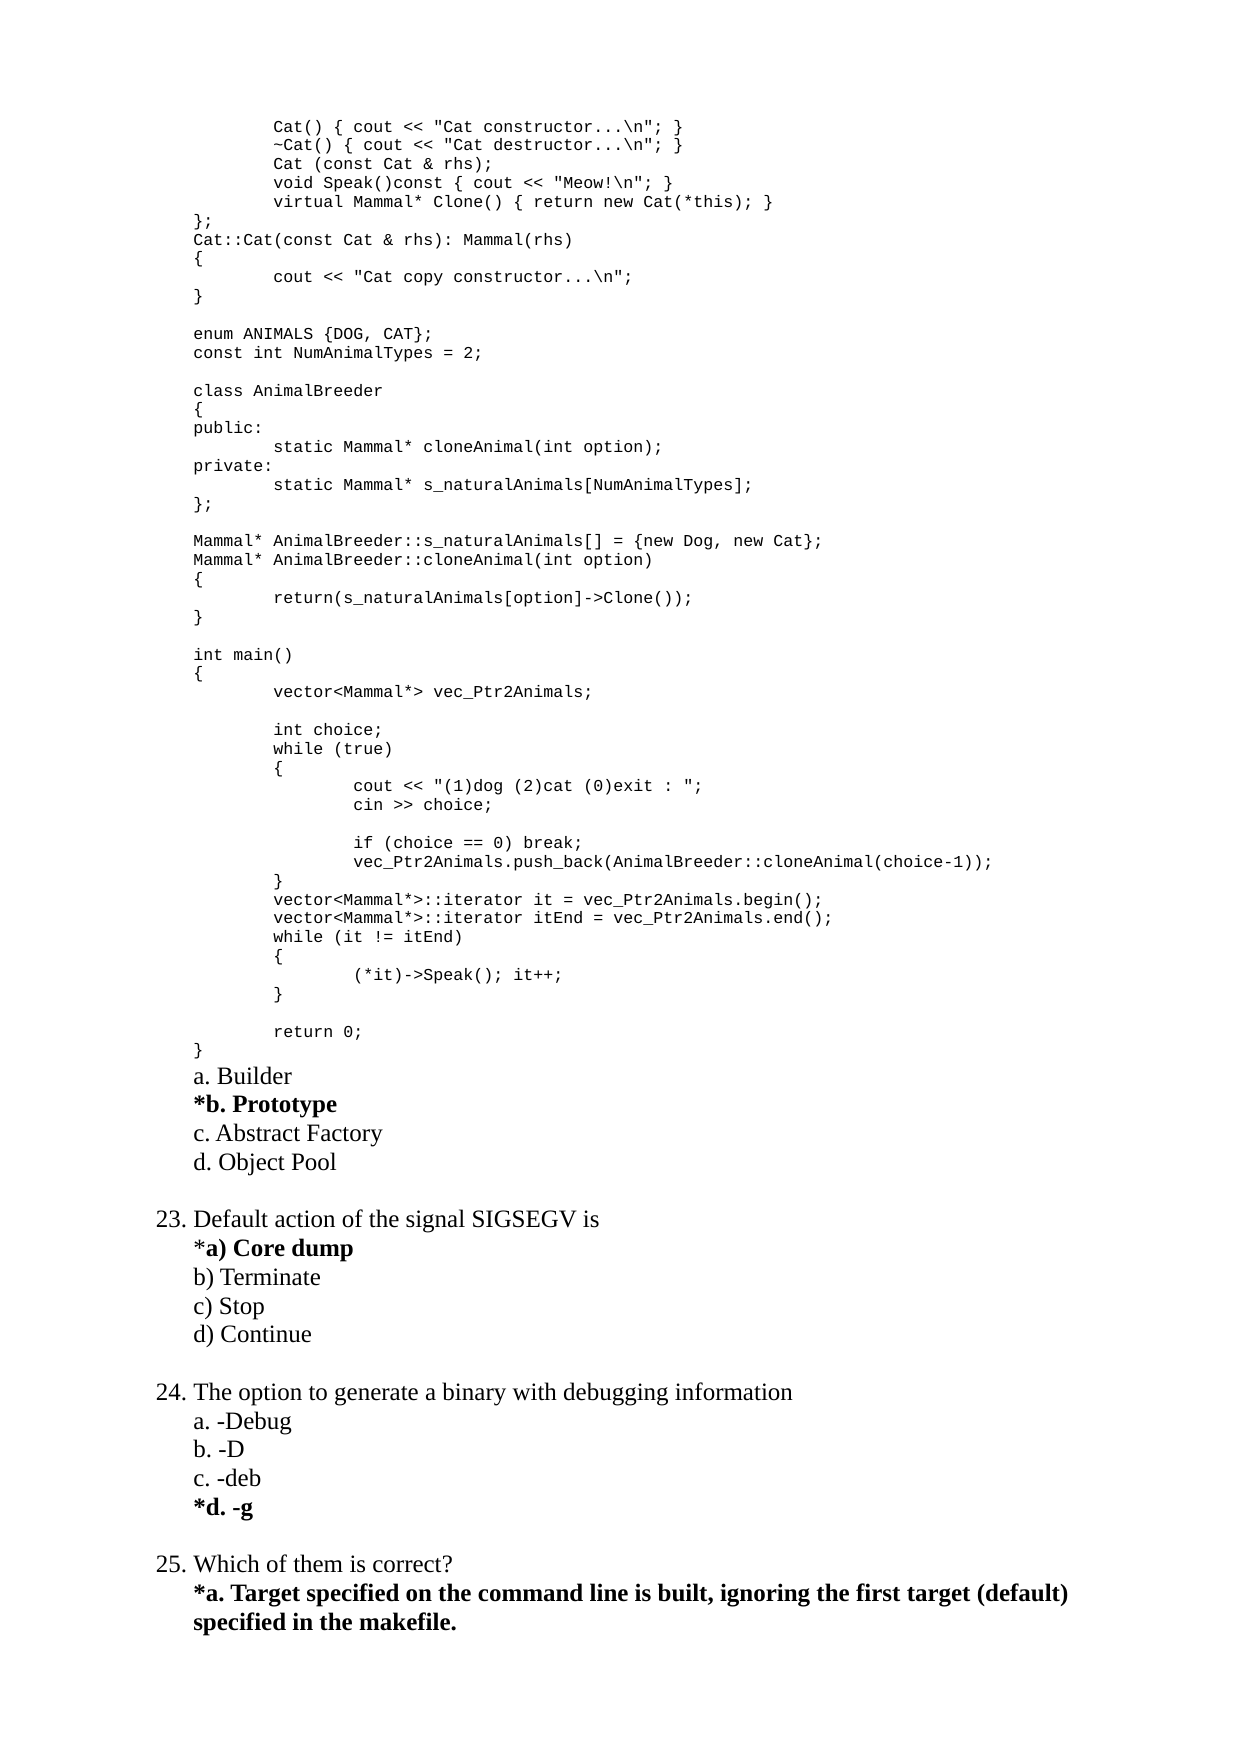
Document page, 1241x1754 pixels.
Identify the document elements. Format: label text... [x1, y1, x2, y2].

list Default action of the signal SIGSEGV is *a) Core dump b) Terminate c) Stop d) Continue [156, 1204, 1122, 1348]
list The option to generate a binary with debugging information [156, 1377, 1122, 1406]
list a. -Debug [156, 1406, 1122, 1434]
list { [156, 401, 1122, 420]
list vec_Ptr2Animals.push_back(AnimalBreeder::cloneAnimal(choice-1)); [156, 853, 1122, 872]
list } [156, 872, 1122, 891]
list { [156, 948, 1122, 967]
list private: [156, 457, 1122, 476]
list static Mammal* cloneAnimal(int option); [156, 439, 1122, 457]
list const int NumAnimalTypes = 2; [156, 344, 1122, 363]
list *b. Prototype [156, 1089, 1122, 1118]
list enum ANIMALS {DOG, CAT}; [156, 326, 1122, 344]
list d. Object Pool [156, 1147, 1122, 1176]
list if (choice == 0) break; [156, 834, 1122, 853]
list return(s_naturalAnimals[option]->Clone()); [156, 589, 1122, 608]
list Mammal* AnimalBreeder::cloneAnimal(int option) [156, 552, 1122, 571]
list } [156, 985, 1122, 1004]
list while (true) [156, 740, 1122, 759]
list cout << "(1)dog (2)cat (0)exit : "; [156, 778, 1122, 797]
list *d. -g [156, 1492, 1122, 1521]
list virtual Mammal* Clone() { return new Cat(*this); } [156, 193, 1122, 212]
list Cat() { cout << "Cat constructor...\n"; } [156, 118, 1122, 137]
list } [156, 1042, 1122, 1061]
list *a. Target specified on the command line is built, ignoring the first target (default) specified in the makefile. [156, 1578, 1122, 1636]
list while (it != itEnd) [156, 929, 1122, 948]
list { [156, 759, 1122, 778]
list vector<Mammal*>::iterator it = vec_Ptr2Animals.begin(); [156, 891, 1122, 910]
list }; [156, 495, 1122, 514]
list b. -D [156, 1434, 1122, 1463]
list public: [156, 420, 1122, 439]
list cout << "Cat copy constructor...\n"; [156, 269, 1122, 288]
list void Speak()const { cout << "Meow!\n"; } [156, 175, 1122, 193]
list int main() [156, 646, 1122, 665]
list static Mammal* s_naturalAnimals[NumAnimalTypes]; [156, 476, 1122, 495]
list { [156, 665, 1122, 684]
list Cat::Cat(const Cat & rhs): Mammal(rhs) [156, 231, 1122, 250]
list ~Cat() { cout << "Cat destructor...\n"; } [156, 137, 1122, 156]
list int choice; [156, 721, 1122, 740]
list Cat (const Cat & rhs); [156, 156, 1122, 175]
list cin >> choice; [156, 797, 1122, 816]
list } [156, 608, 1122, 627]
list a. Builder [156, 1061, 1122, 1089]
list return 0; [156, 1023, 1122, 1042]
list } [156, 288, 1122, 307]
list class AnimalBreeder [156, 382, 1122, 401]
list (*it)->Speak(); it++; [156, 967, 1122, 985]
list Mammal* AnimalBreeder::s_naturalAnimals[] = {new Dog, new Cat}; [156, 533, 1122, 552]
list { [156, 250, 1122, 269]
list c. -deb [156, 1463, 1122, 1492]
list { [156, 571, 1122, 589]
list c. Abstract Factory [156, 1118, 1122, 1147]
list vector<Mammal*>::iterator itEnd = vec_Ptr2Animals.end(); [156, 910, 1122, 929]
list vector<Mammal*> vec_Ptr2Animals; [156, 684, 1122, 703]
list Which of them is correct? [156, 1549, 1122, 1578]
list }; [156, 212, 1122, 231]
